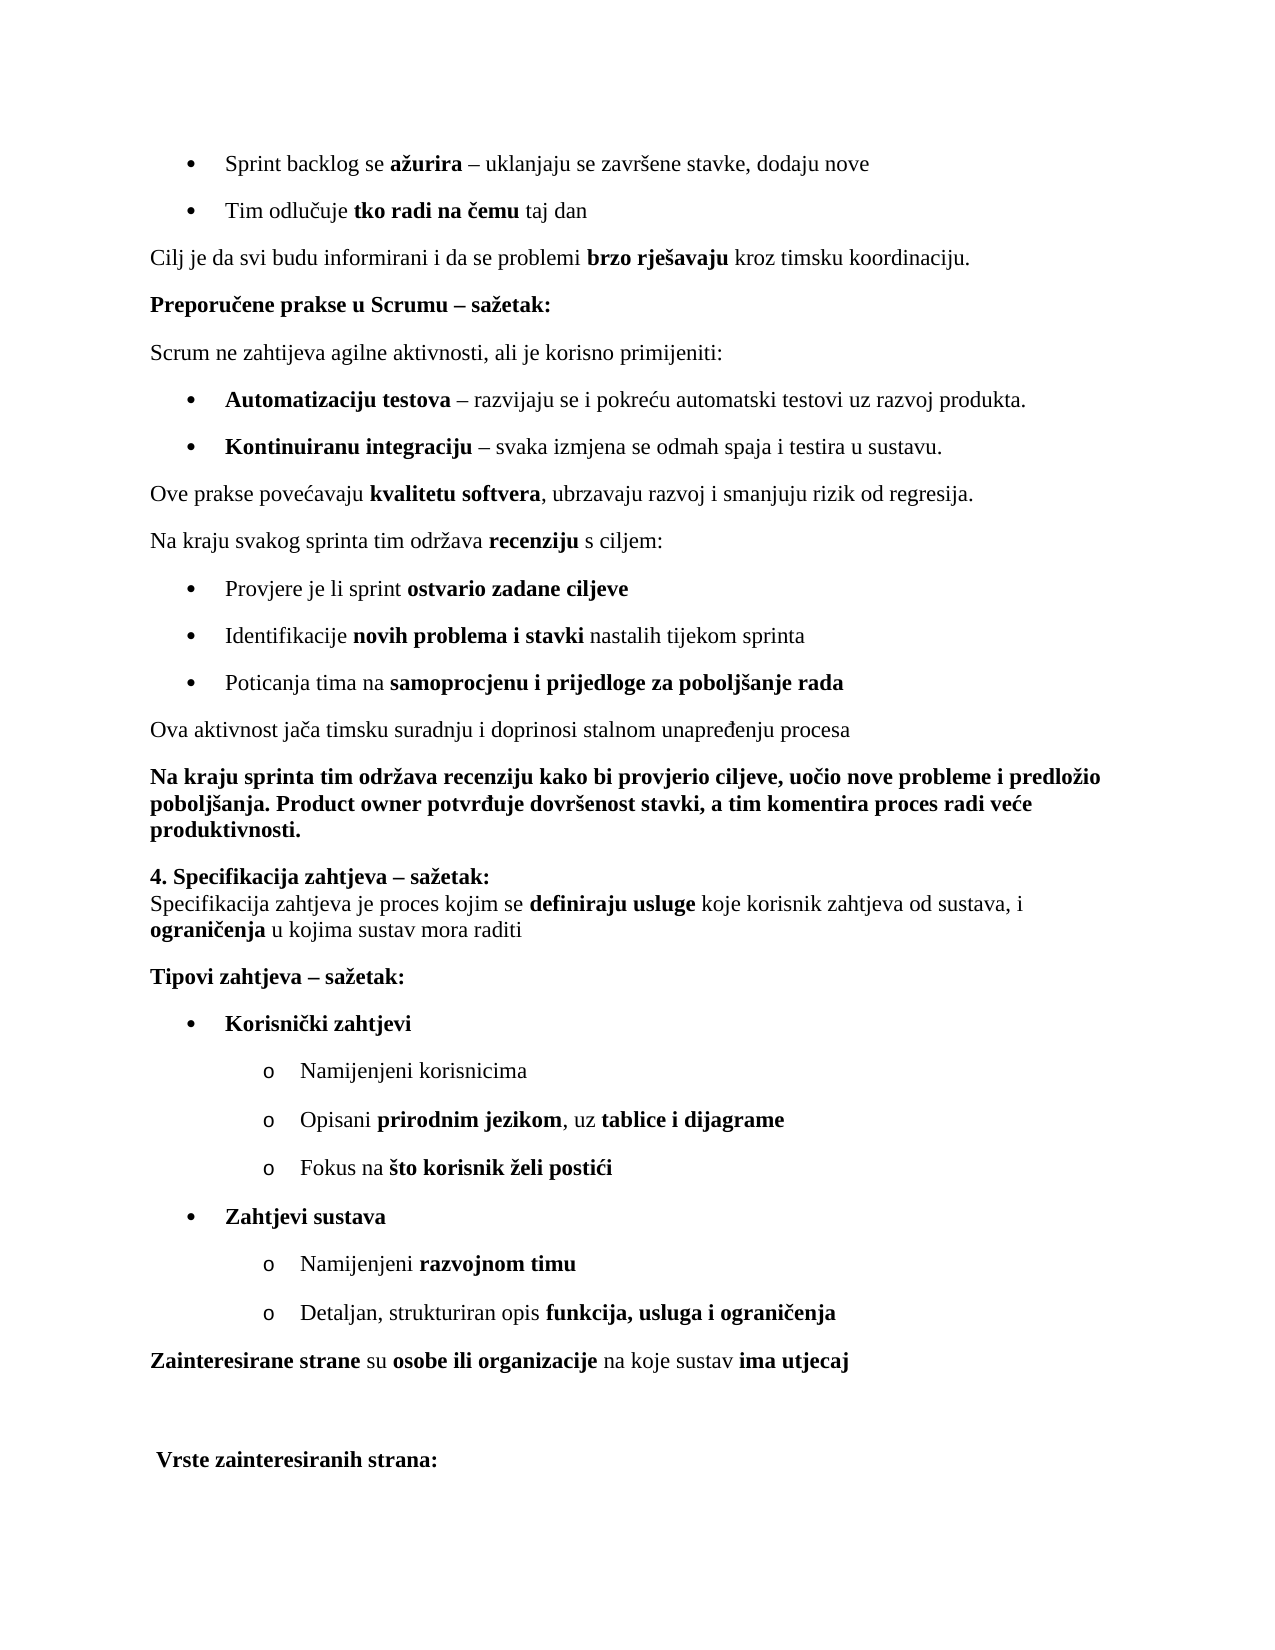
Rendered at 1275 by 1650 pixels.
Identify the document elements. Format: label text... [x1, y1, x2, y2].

text Ova aktivnost jača timsku suradnju i doprinosi stalnom unapređenju procesa [150, 716, 1125, 743]
text 4. Specifikacija zahtjeva – sažetak: Specifikacija zahtjeva je proces kojim se definiraju usluge koje korisnik zahtjeva od sustava, i ograničenja u kojima sustav mora raditi [150, 863, 1125, 942]
text Ove prakse povećavaju kvalitetu softvera, ubrzavaju razvoj i smanjuju rizik od regresija. [150, 480, 1125, 507]
list Opisani prirodnim jezikom, uz tablice i dijagrame [262, 1106, 1125, 1134]
list Identifikacije novih problema i stavki nastalih tijekom sprinta [187, 622, 1125, 648]
text Scrum ne zahtijeva agilne aktivnosti, ali je korisno primijeniti: [150, 339, 1125, 365]
list Sprint backlog se ažurira – uklanjaju se završene stavke, dodaju nove [187, 150, 1125, 176]
text Tipovi zahtjeva – sažetak: [150, 963, 1125, 989]
list Provjere je li sprint ostvario zadane ciljeve [187, 575, 1125, 601]
text Na kraju sprinta tim održava recenziju kako bi provjerio ciljeve, uočio nove probleme i predložio poboljšanja. Product owner potvrđuje dovršenost stavki, a tim komentira proces radi veće produktivnosti. [150, 763, 1125, 842]
list Detaljan, strukturiran opis funkcija, usluga i ograničenja [262, 1298, 1125, 1326]
text Vrste zainteresiranih strana: [150, 1446, 1125, 1473]
list Poticanja tima na samoprocjenu i prijedloge za poboljšanje rada [187, 669, 1125, 695]
list Tim odlučuje tko radi na čemu taj dan [187, 197, 1125, 223]
list Zahtjevi sustava [187, 1203, 1125, 1229]
list Fokus na što korisnik želi postići [262, 1154, 1125, 1182]
list Automatizaciju testova – razvijaju se i pokreću automatski testovi uz razvoj produkta. [187, 386, 1125, 412]
text Cilj je da svi budu informirani i da se problemi brzo rješavaju kroz timsku koordinaciju. [150, 244, 1125, 271]
text Preporučene prakse u Scrumu – sažetak: [150, 292, 1125, 318]
list Namijenjeni razvojnom timu [262, 1250, 1125, 1278]
text Na kraju svakog sprinta tim održava recenziju s ciljem: [150, 527, 1125, 554]
text Zainteresirane strane su osobe ili organizacije na koje sustav ima utjecaj [150, 1347, 1125, 1373]
list Korisnički zahtjevi [187, 1010, 1125, 1037]
list Namijenjeni korisnicima [262, 1058, 1125, 1085]
list Kontinuiranu integraciju – svaka izmjena se odmah spaja i testira u sustavu. [187, 433, 1125, 459]
